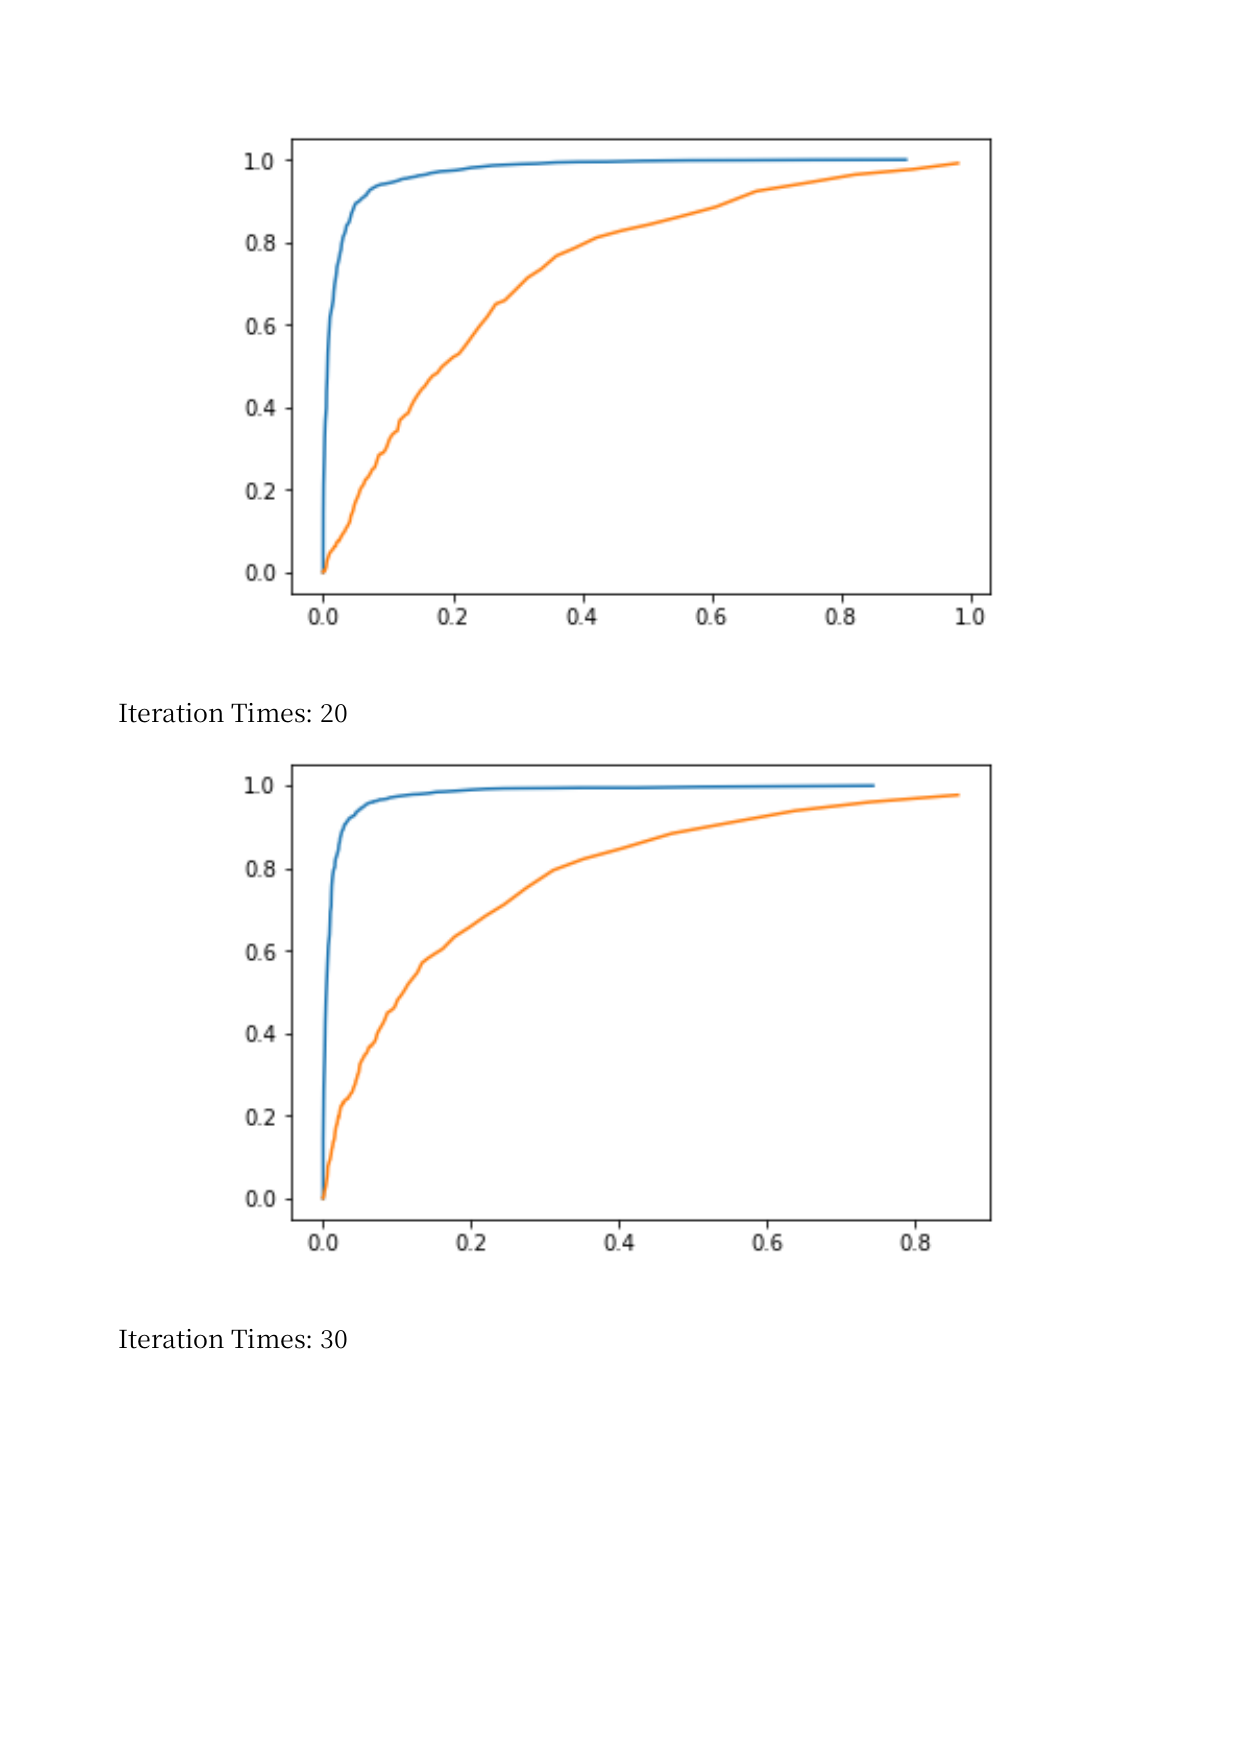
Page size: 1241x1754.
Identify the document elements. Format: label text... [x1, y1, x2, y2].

text Iteration Times: 20 [118, 694, 1122, 730]
text Iteration Times: 30 [118, 1320, 1122, 1356]
picture [229, 118, 1011, 644]
picture [229, 744, 1011, 1270]
